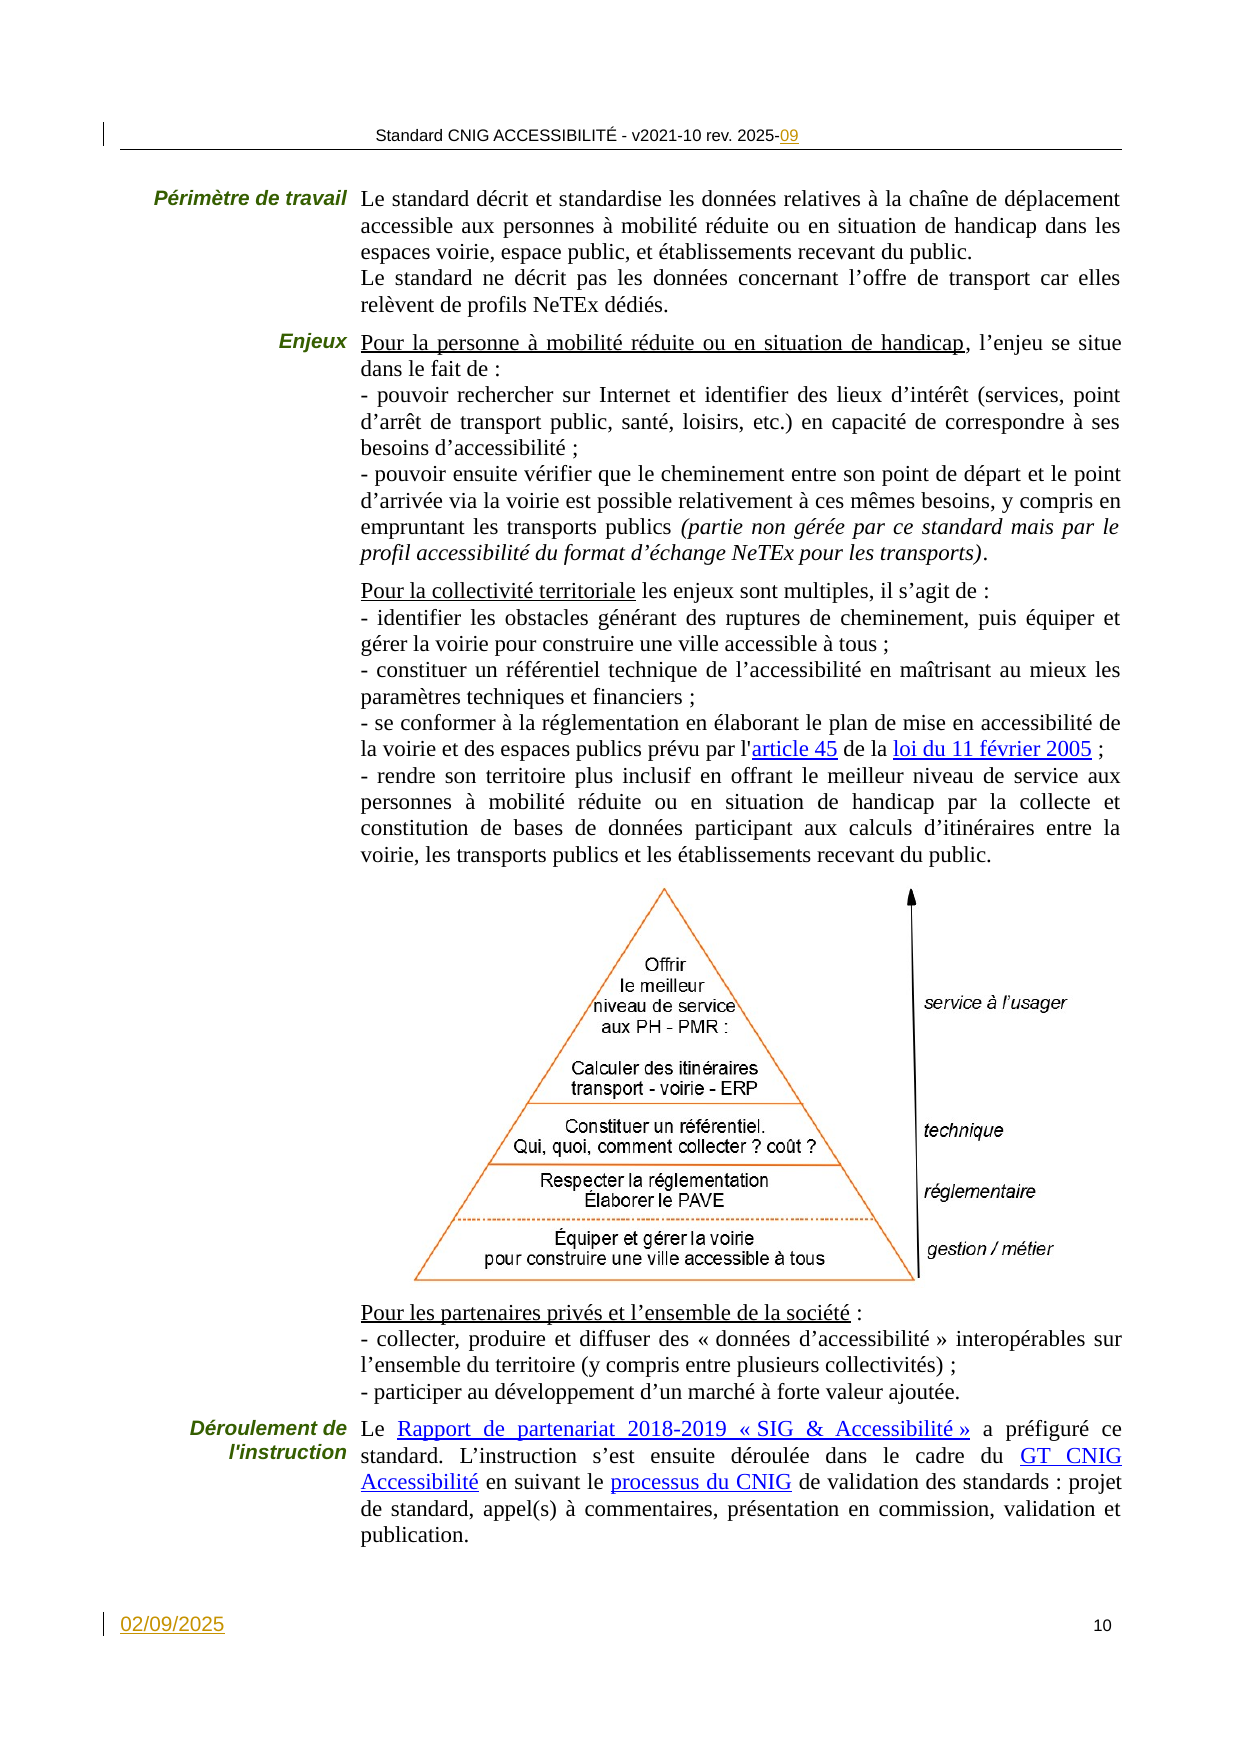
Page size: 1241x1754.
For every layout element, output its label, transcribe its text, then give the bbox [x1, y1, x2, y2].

table_cell Déroulement de l'instruction [118, 1410, 354, 1553]
table_cell Enjeux [118, 323, 354, 572]
table_cell Le standard décrit et standardise les données relatives à la chaîne de déplacement accessible aux personnes à mobilité réduite ou en situation de handicap dans les espaces voirie, espace public, et établissements recevant du public. Le standard ne décrit pas les données concernant l’offre de transport car elles relèvent de profils NeTEx dédiés. [355, 180, 1122, 323]
table_cell Périmètre de travail [118, 180, 354, 323]
table_cell [118, 1293, 354, 1410]
table_cell [118, 572, 354, 873]
table_cell [355, 873, 1122, 1293]
table_cell Pour la collectivité territoriale les enjeux sont multiples, il s’agit de : - identifier les obstacles générant des ruptures de cheminement, puis équiper et gérer la voirie pour construire une ville accessible à tous ; - constituer un référentiel technique de l’accessibilité en maîtrisant au mieux les paramètres techniques et financiers ; - se conformer à la réglementation en élaborant le plan de mise en accessibilité de la voirie et des espaces publics prévu par l'article 45 de la loi du 11 février 2005 ; - rendre son territoire plus inclusif en offrant le meilleur niveau de service aux personnes à mobilité réduite ou en situation de handicap par la collecte et constitution de bases de données participant aux calculs d’itinéraires entre la voirie, les transports publics et les établissements recevant du public. [355, 572, 1122, 873]
table_cell [118, 873, 354, 1293]
picture [409, 878, 1073, 1288]
table_cell Pour les partenaires privés et l’ensemble de la société : - collecter, produire et diffuser des « données d’accessibilité » interopérables sur l’ensemble du territoire (y compris entre plusieurs collectivités) ; - participer au développement d’un marché à forte valeur ajoutée. [355, 1293, 1122, 1410]
table_cell Le Rapport de partenariat 2018-2019 « SIG & Accessibilité » a préfiguré ce standard. L’instruction s’est ensuite déroulée dans le cadre du GT CNIG Accessibilité en suivant le processus du CNIG de validation des standards : projet de standard, appel(s) à commentaires, présentation en commission, validation et publication. [355, 1410, 1122, 1553]
table_cell Pour la personne à mobilité réduite ou en situation de handicap, l’enjeu se situe dans le fait de : - pouvoir rechercher sur Internet et identifier des lieux d’intérêt (services, point d’arrêt de transport public, santé, loisirs, etc.) en capacité de correspondre à ses besoins d’accessibilité ; - pouvoir ensuite vérifier que le cheminement entre son point de départ et le point d’arrivée via la voirie est possible relativement à ces mêmes besoins, y compris en empruntant les transports publics (partie non gérée par ce standard mais par le profil accessibilité du format d’échange NeTEx pour les transports). [355, 323, 1122, 572]
